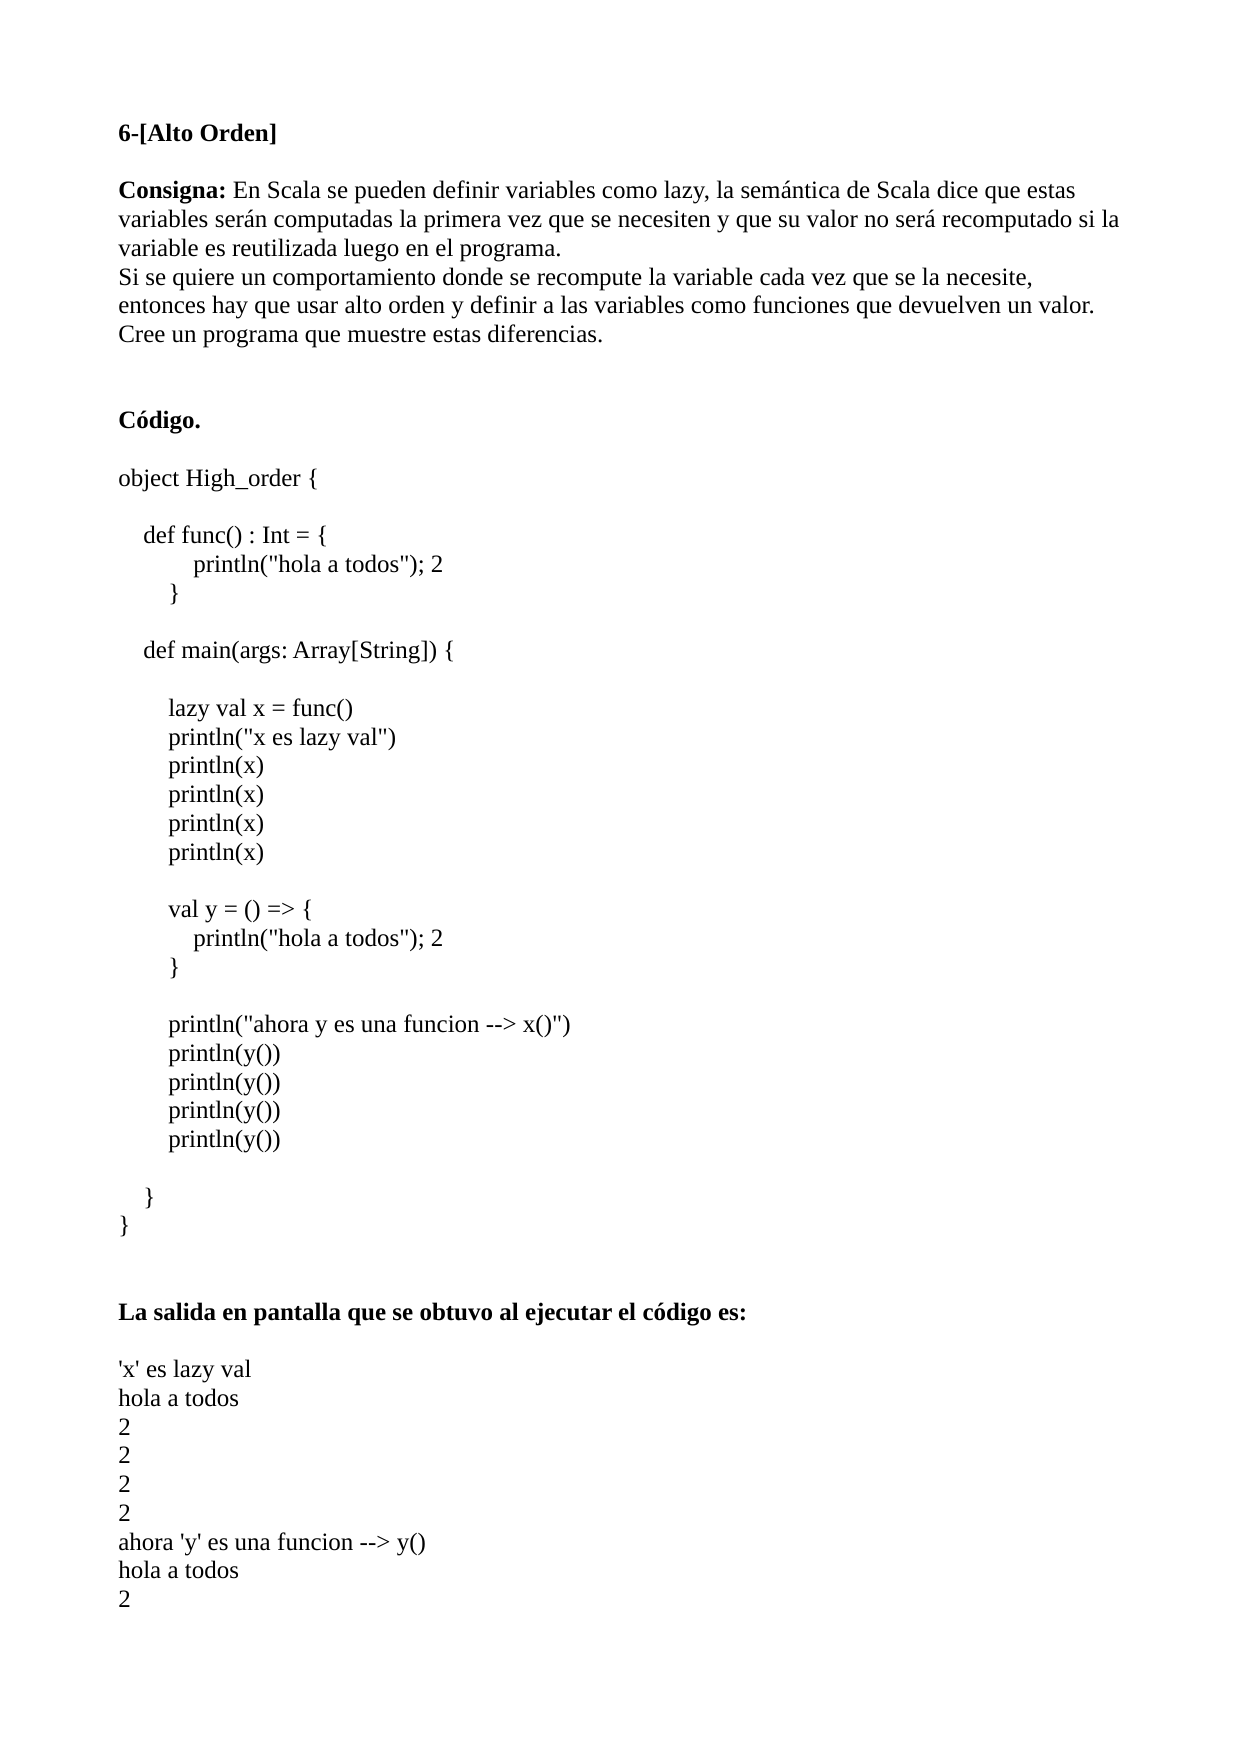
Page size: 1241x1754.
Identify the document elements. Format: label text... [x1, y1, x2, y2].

text println(y()) [118, 1067, 1122, 1096]
text val y = () => { [118, 894, 1122, 923]
text 2 [118, 1584, 1122, 1613]
text println("hola a todos"); 2 [118, 549, 1122, 578]
text hola a todos [118, 1383, 1122, 1412]
text hola a todos [118, 1556, 1122, 1584]
text println(y()) [118, 1124, 1122, 1153]
text println(x) [118, 751, 1122, 779]
text } [118, 1182, 1122, 1211]
text def main(args: Array[String]) { [118, 636, 1122, 664]
text println("x es lazy val") [118, 722, 1122, 751]
text Código. [118, 406, 1122, 434]
text println(y()) [118, 1038, 1122, 1067]
text 'x' es lazy val [118, 1354, 1122, 1383]
text object High_order { [118, 463, 1122, 492]
text La salida en pantalla que se obtuvo al ejecutar el código es: [118, 1297, 1122, 1326]
text } [118, 578, 1122, 607]
text 2 [118, 1469, 1122, 1498]
text println(x) [118, 779, 1122, 808]
text def func() : Int = { [118, 521, 1122, 549]
text println("ahora y es una funcion --> x()") [118, 1009, 1122, 1038]
text 2 [118, 1441, 1122, 1469]
text println(y()) [118, 1096, 1122, 1124]
text println("hola a todos"); 2 [118, 923, 1122, 952]
text 6-[Alto Orden] [118, 118, 1122, 147]
text ahora 'y' es una funcion --> y() [118, 1527, 1122, 1556]
text 2 [118, 1498, 1122, 1527]
text Consigna: En Scala se pueden definir variables como lazy, la semántica de Scala dice que estas variables serán computadas la primera vez que se necesiten y que su valor no será recomputado si la variable es reutilizada luego en el programa. [118, 176, 1122, 262]
text lazy val x = func() [118, 693, 1122, 722]
text println(x) [118, 808, 1122, 837]
text Si se quiere un comportamiento donde se recompute la variable cada vez que se la necesite, entonces hay que usar alto orden y definir a las variables como funciones que devuelven un valor. Cree un programa que muestre estas diferencias. [118, 262, 1122, 348]
text } [118, 952, 1122, 981]
text } [118, 1211, 1122, 1239]
text 2 [118, 1412, 1122, 1441]
text println(x) [118, 837, 1122, 866]
